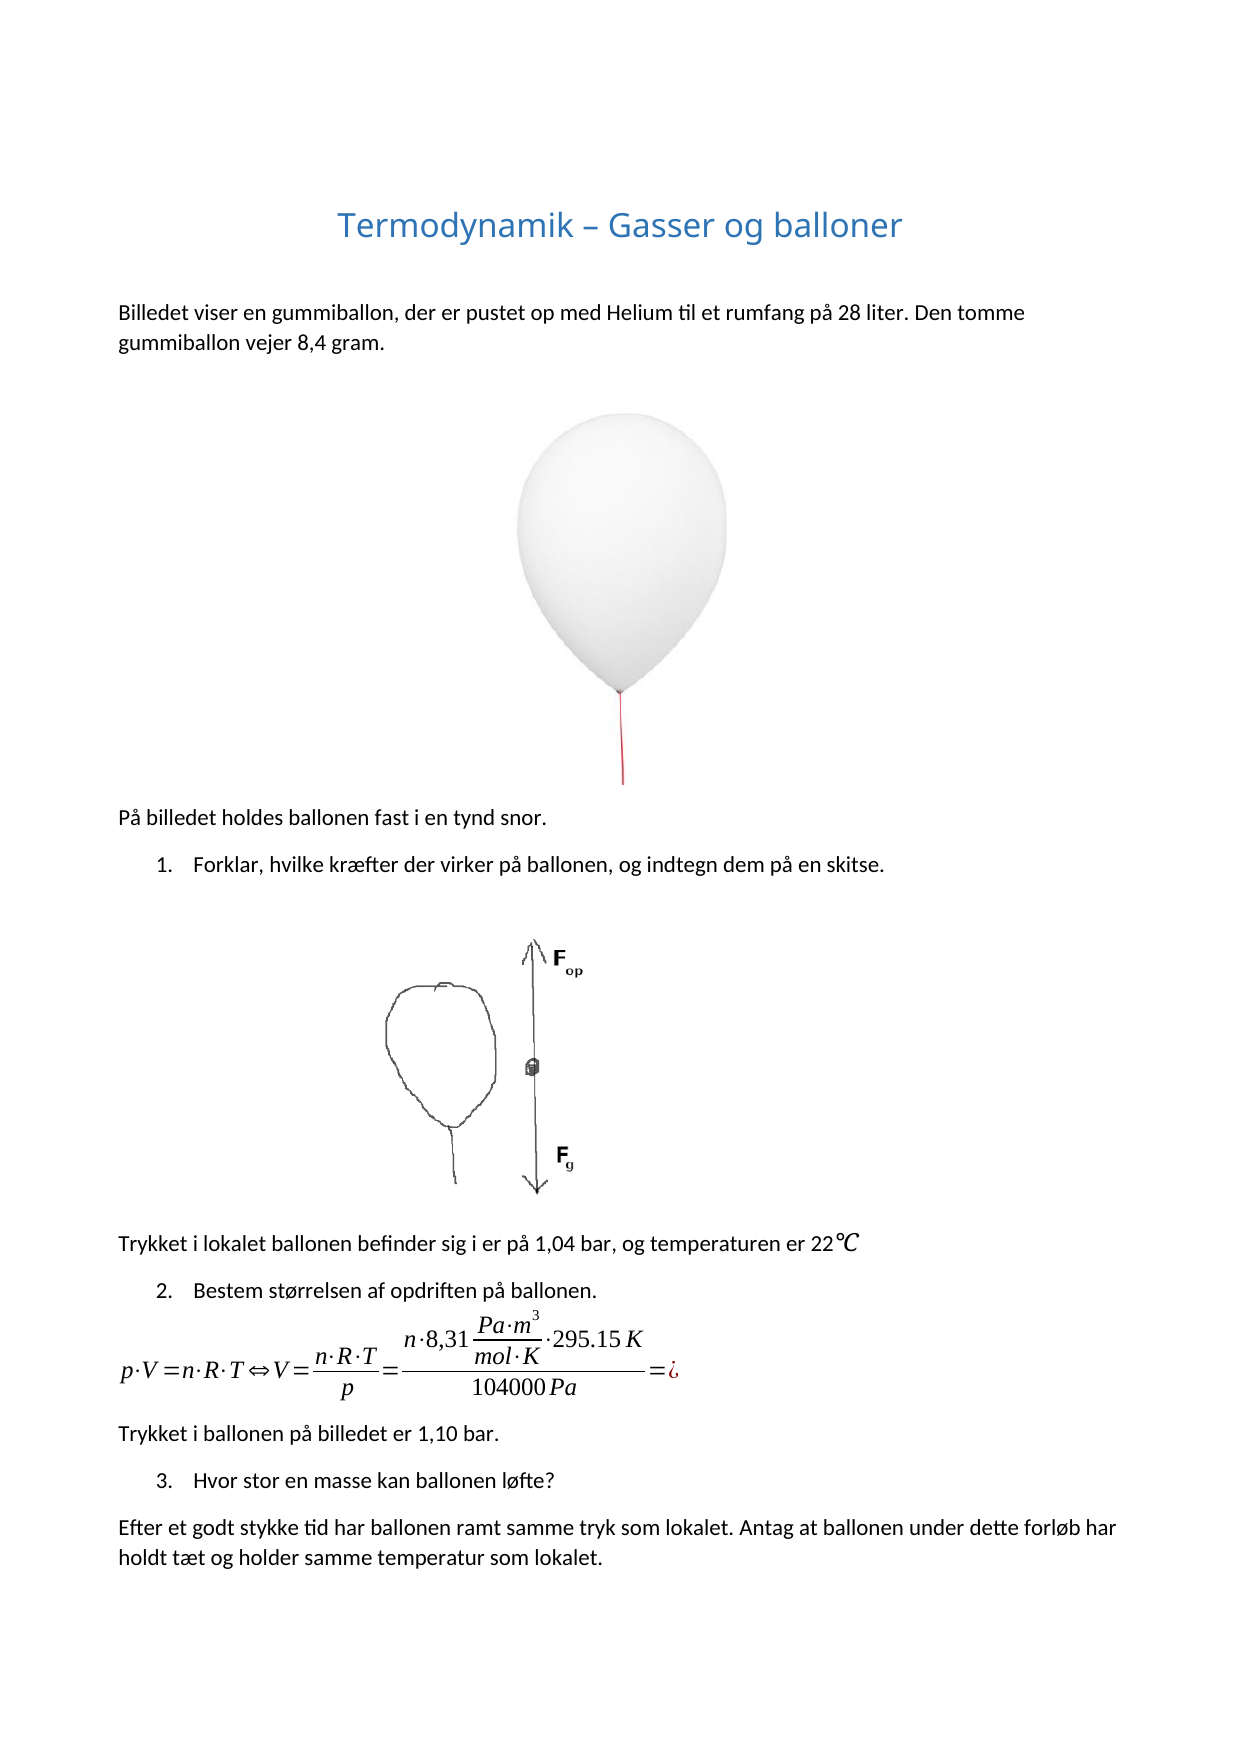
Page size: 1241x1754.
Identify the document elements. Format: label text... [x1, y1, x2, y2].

list Hvor stor en masse kan ballonen løfte? [156, 1466, 1122, 1494]
text På billedet holdes ballonen fast i en tynd snor. [118, 803, 1122, 831]
list Bestem størrelsen af opdriften på ballonen. [156, 1276, 1122, 1304]
text Trykket i ballonen på billedet er 1,10 bar. [118, 1419, 1122, 1447]
picture [424, 375, 816, 785]
subtitle Termodynamik – Gasser og balloner [118, 202, 1122, 248]
text Efter et godt stykke tid har ballonen ramt samme tryk som lokalet. Antag at ballonen under dette forløb har holdt tæt og holder samme temperatur som lokalet. [118, 1513, 1122, 1571]
text Trykket i lokalet ballonen befinder sig i er på 1,04 bar, og temperaturen er 22 [118, 1229, 1122, 1257]
text Billedet viser en gummiballon, der er pustet op med Helium til et rumfang på 28 liter. Den tomme gummiballon vejer 8,4 gram. [118, 298, 1122, 356]
list Forklar, hvilke kræfter der virker på ballonen, og indtegn dem på en skitse. [156, 850, 1122, 878]
picture [378, 921, 603, 1205]
